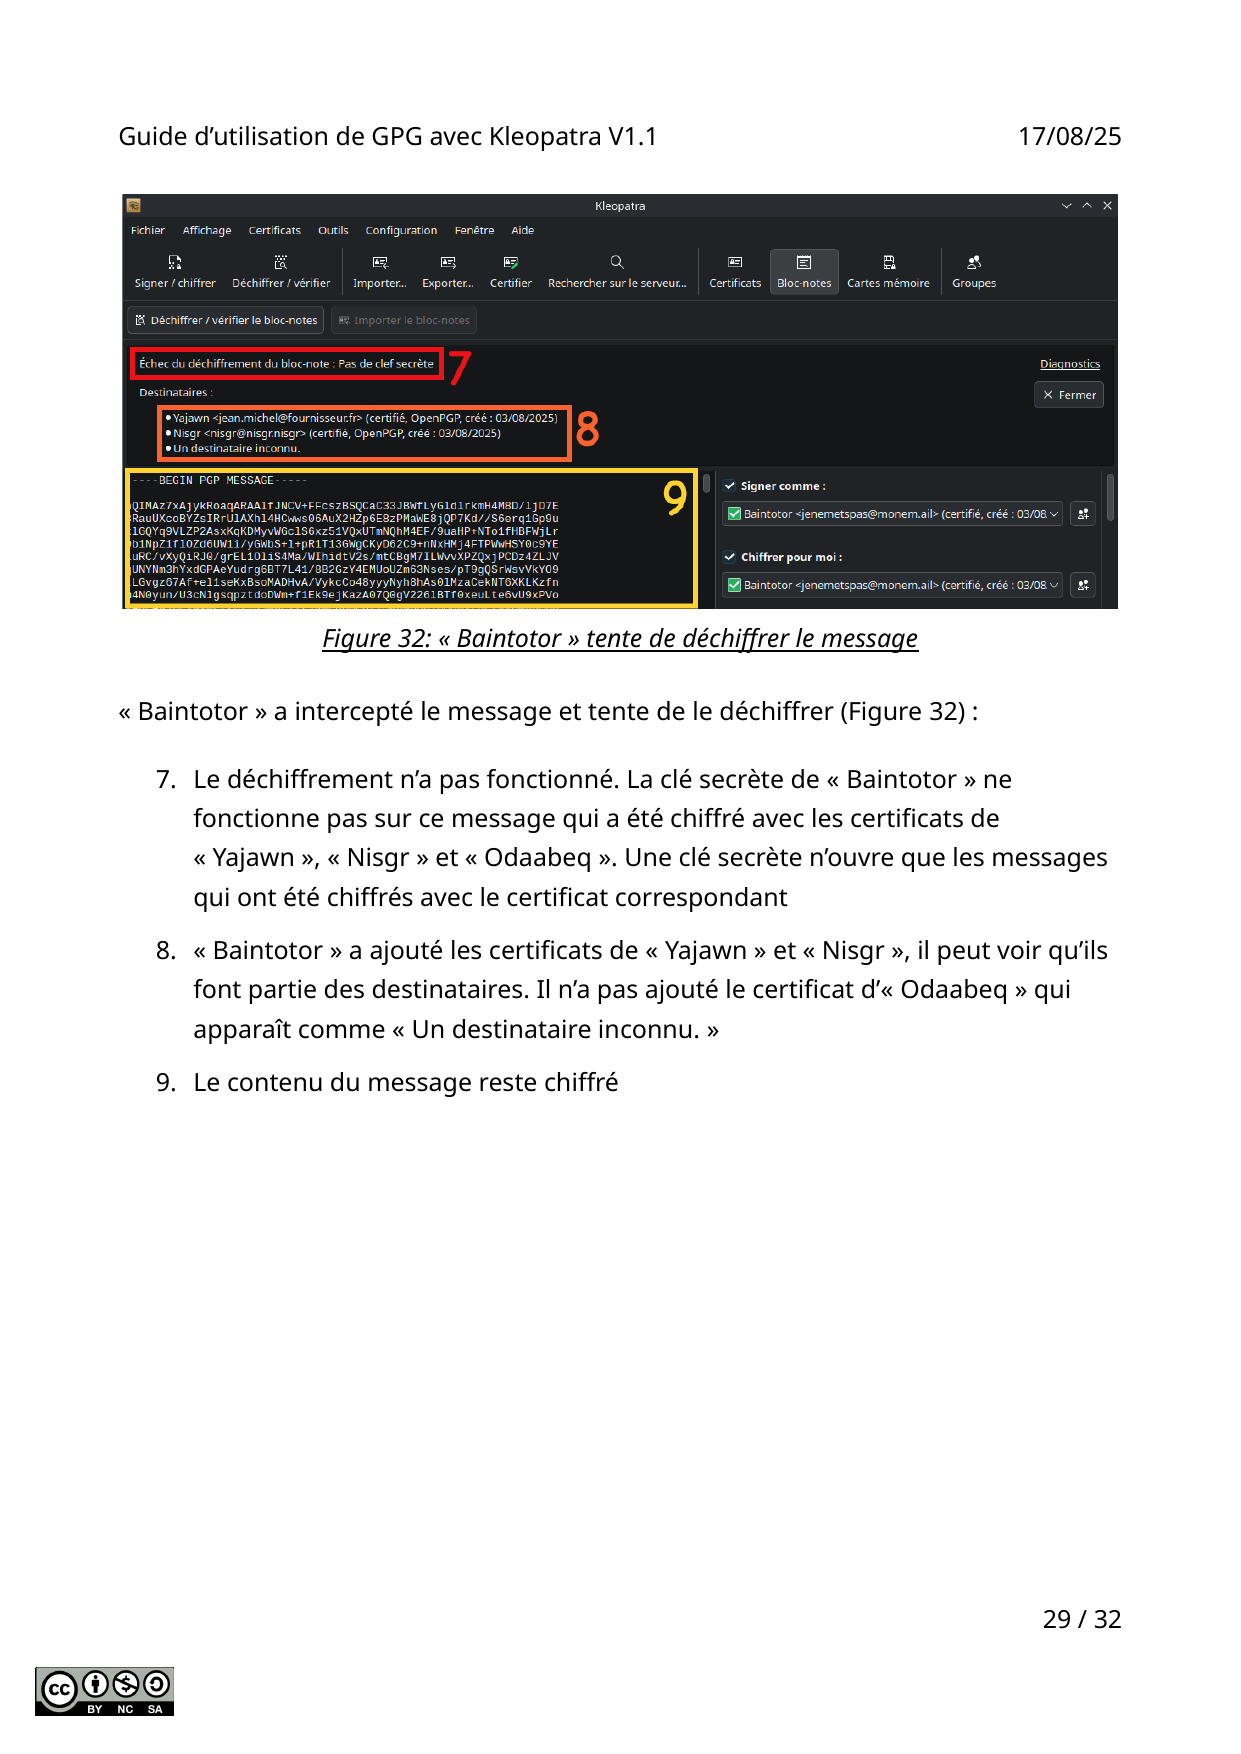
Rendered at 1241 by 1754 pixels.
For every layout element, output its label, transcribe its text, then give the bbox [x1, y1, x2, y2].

list Le déchiffrement n’a pas fonctionné. La clé secrète de « Baintotor » ne fonctionne pas sur ce message qui a été chiffré avec les certificats de « Yajawn », « Nisgr » et « Odaabeq ». Une clé secrète n’ouvre que les messages qui ont été chiffrés avec le certificat correspondant [156, 762, 1122, 913]
text Figure 32: « Baintotor » tente de déchiffrer le message [122, 609, 1118, 655]
list « Baintotor » a ajouté les certificats de « Yajawn » et « Nisgr », il peut voir qu’ils font partie des destinataires. Il n’a pas ajouté le certificat d’« Odaabeq » qui apparaît comme « Un destinataire inconnu. » [156, 933, 1122, 1045]
picture [122, 194, 1118, 609]
text « Baintotor » a intercepté le message et tente de le déchiffrer (Figure 32) : [118, 182, 1122, 728]
list Le contenu du message reste chiffré [156, 1065, 1122, 1099]
picture [35, 1667, 174, 1716]
